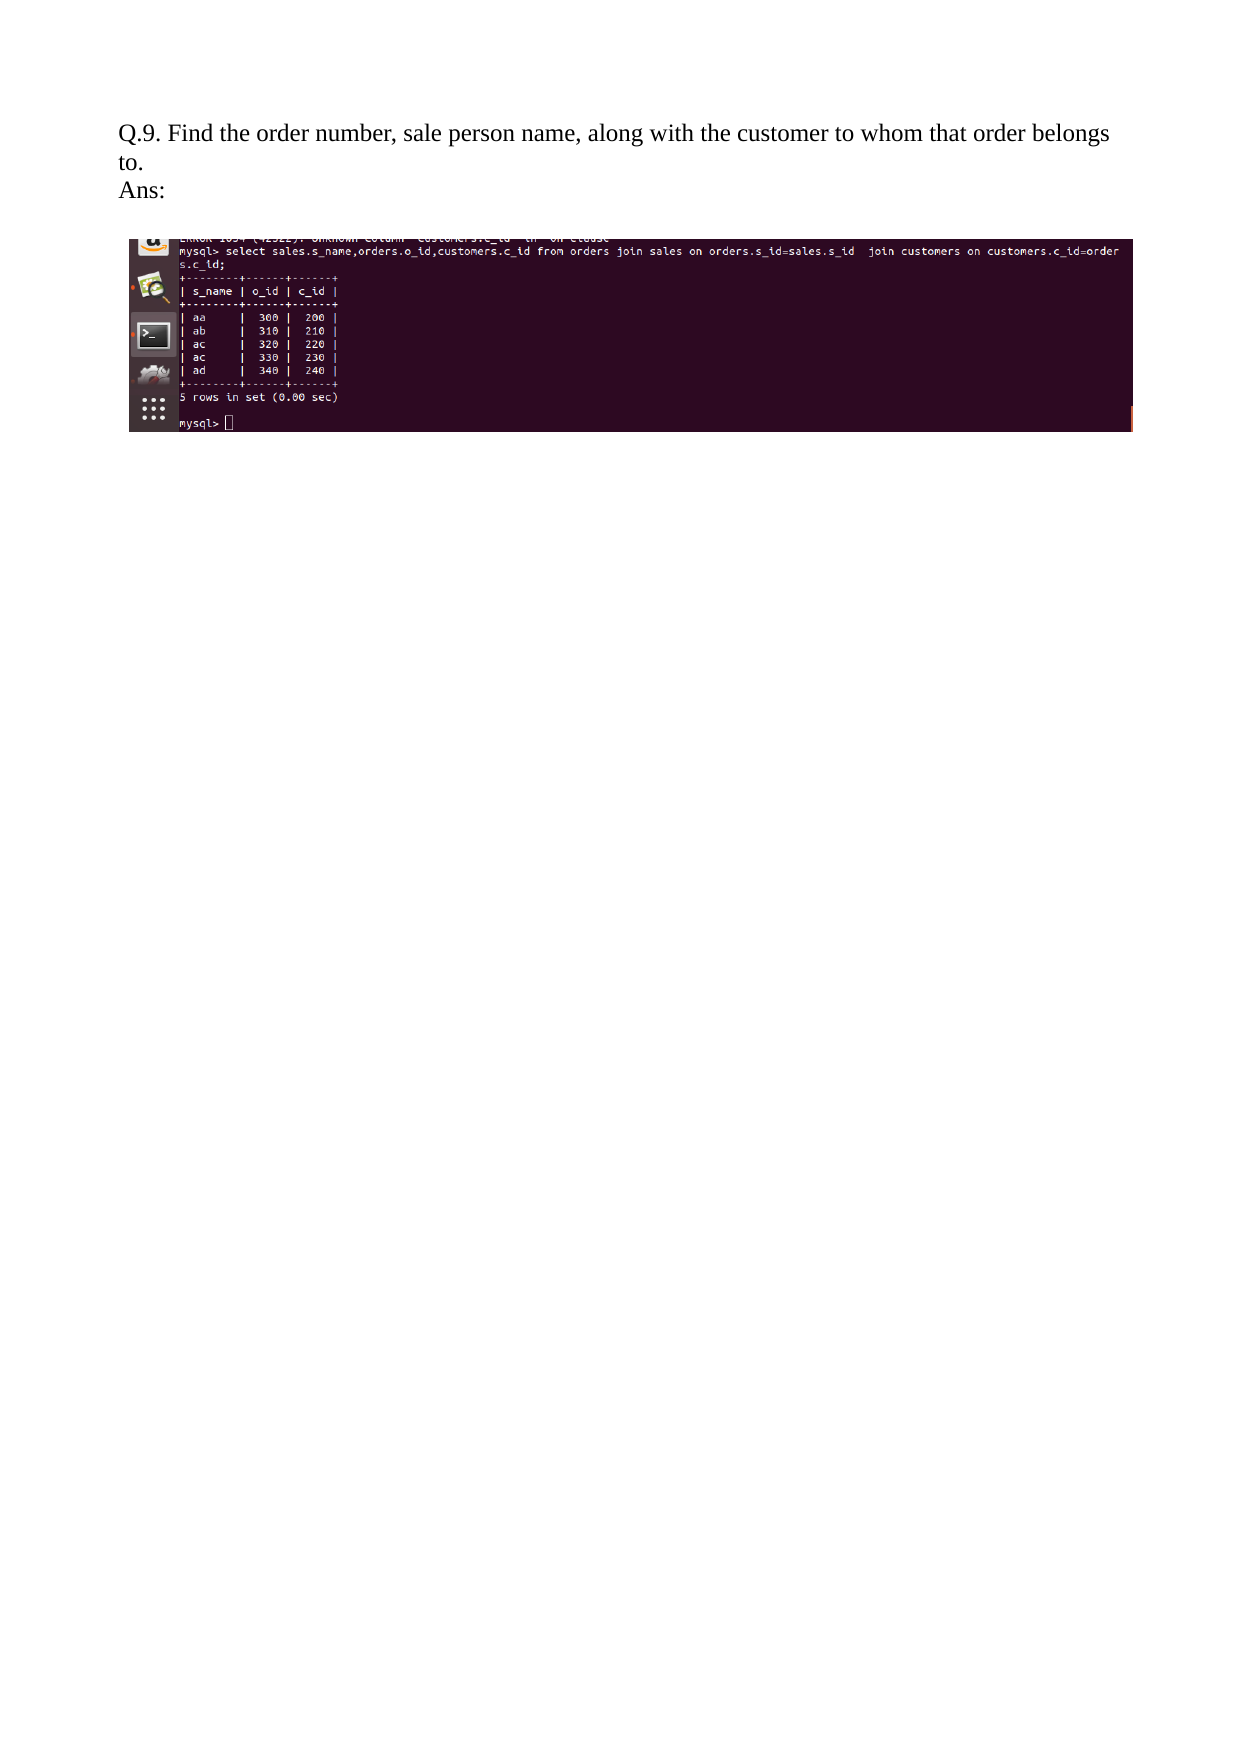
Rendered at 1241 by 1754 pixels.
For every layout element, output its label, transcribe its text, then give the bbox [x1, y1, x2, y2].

text Q.9. Find the order number, sale person name, along with the customer to whom that order belongs to. [118, 118, 1122, 176]
text Ans: [118, 176, 1122, 204]
picture [129, 239, 1133, 428]
